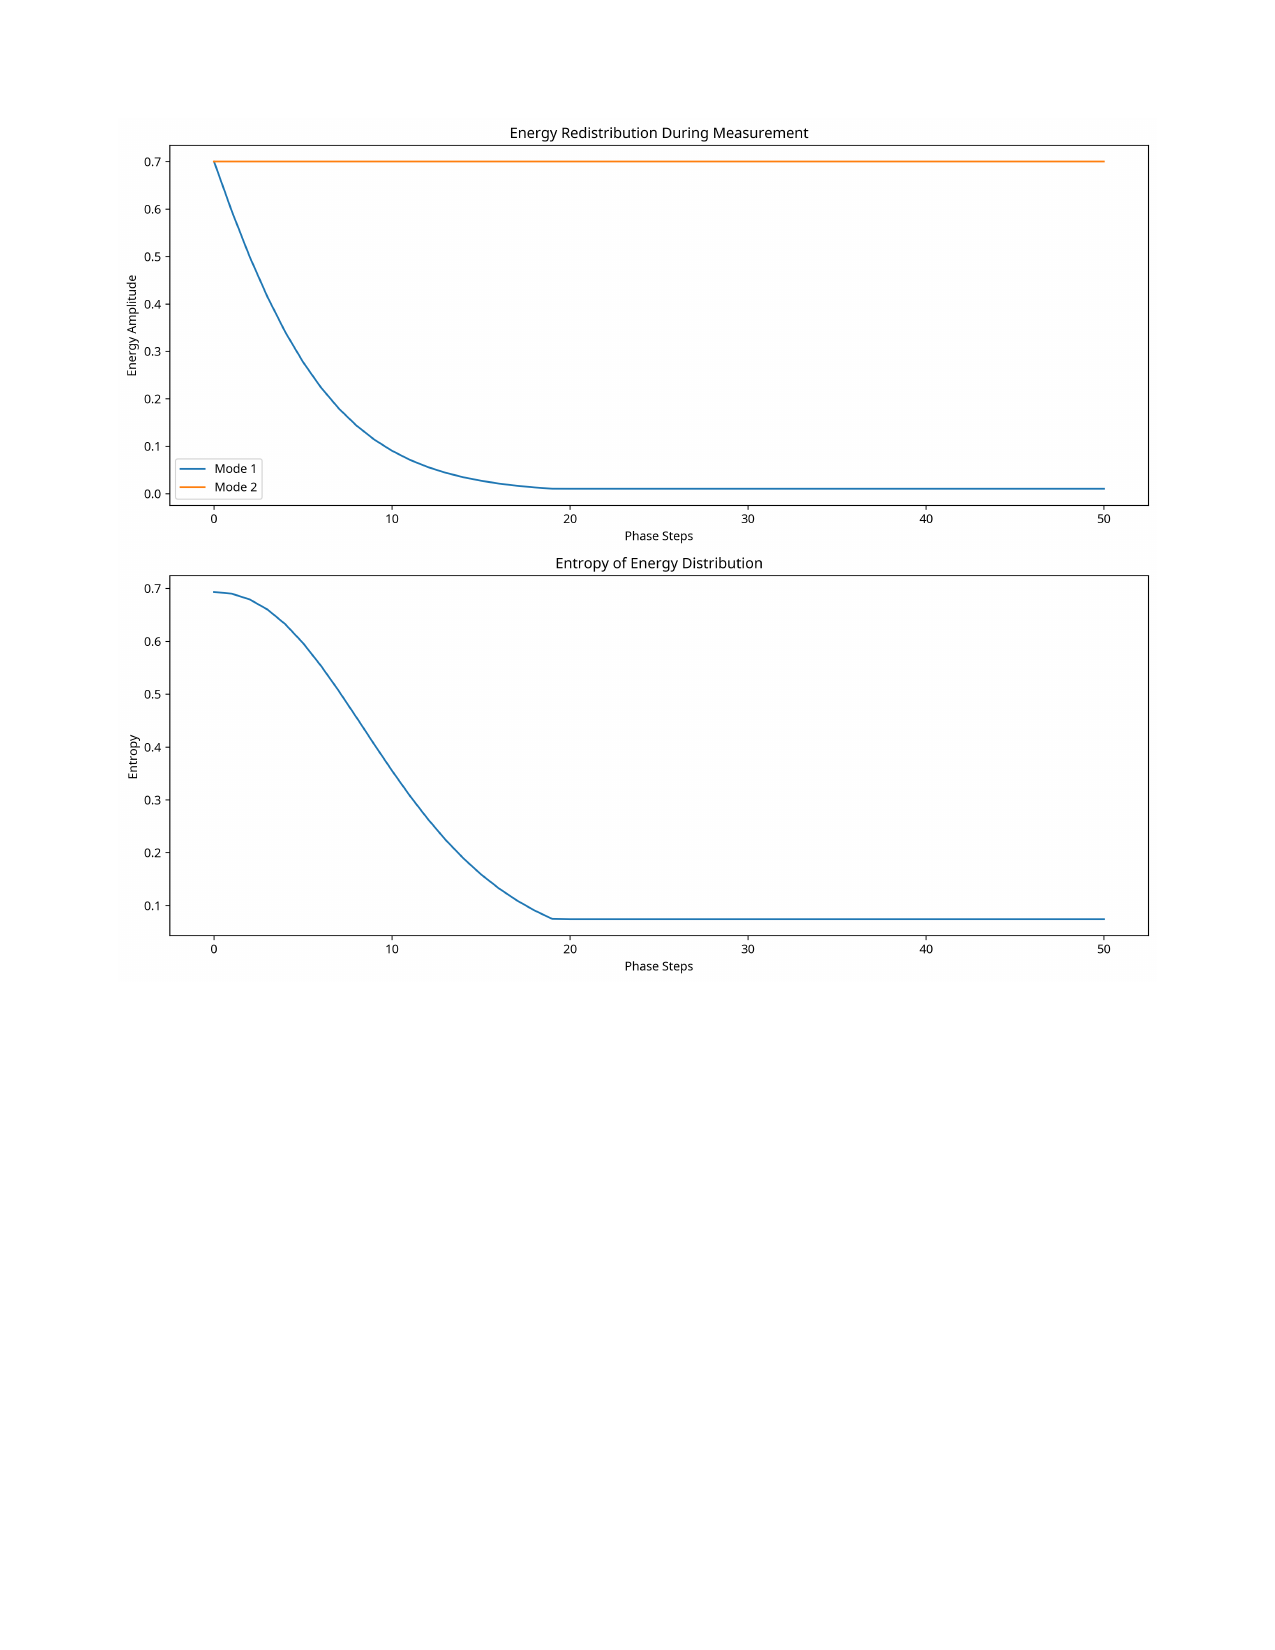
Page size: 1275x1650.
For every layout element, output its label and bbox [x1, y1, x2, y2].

picture [118, 118, 1157, 982]
